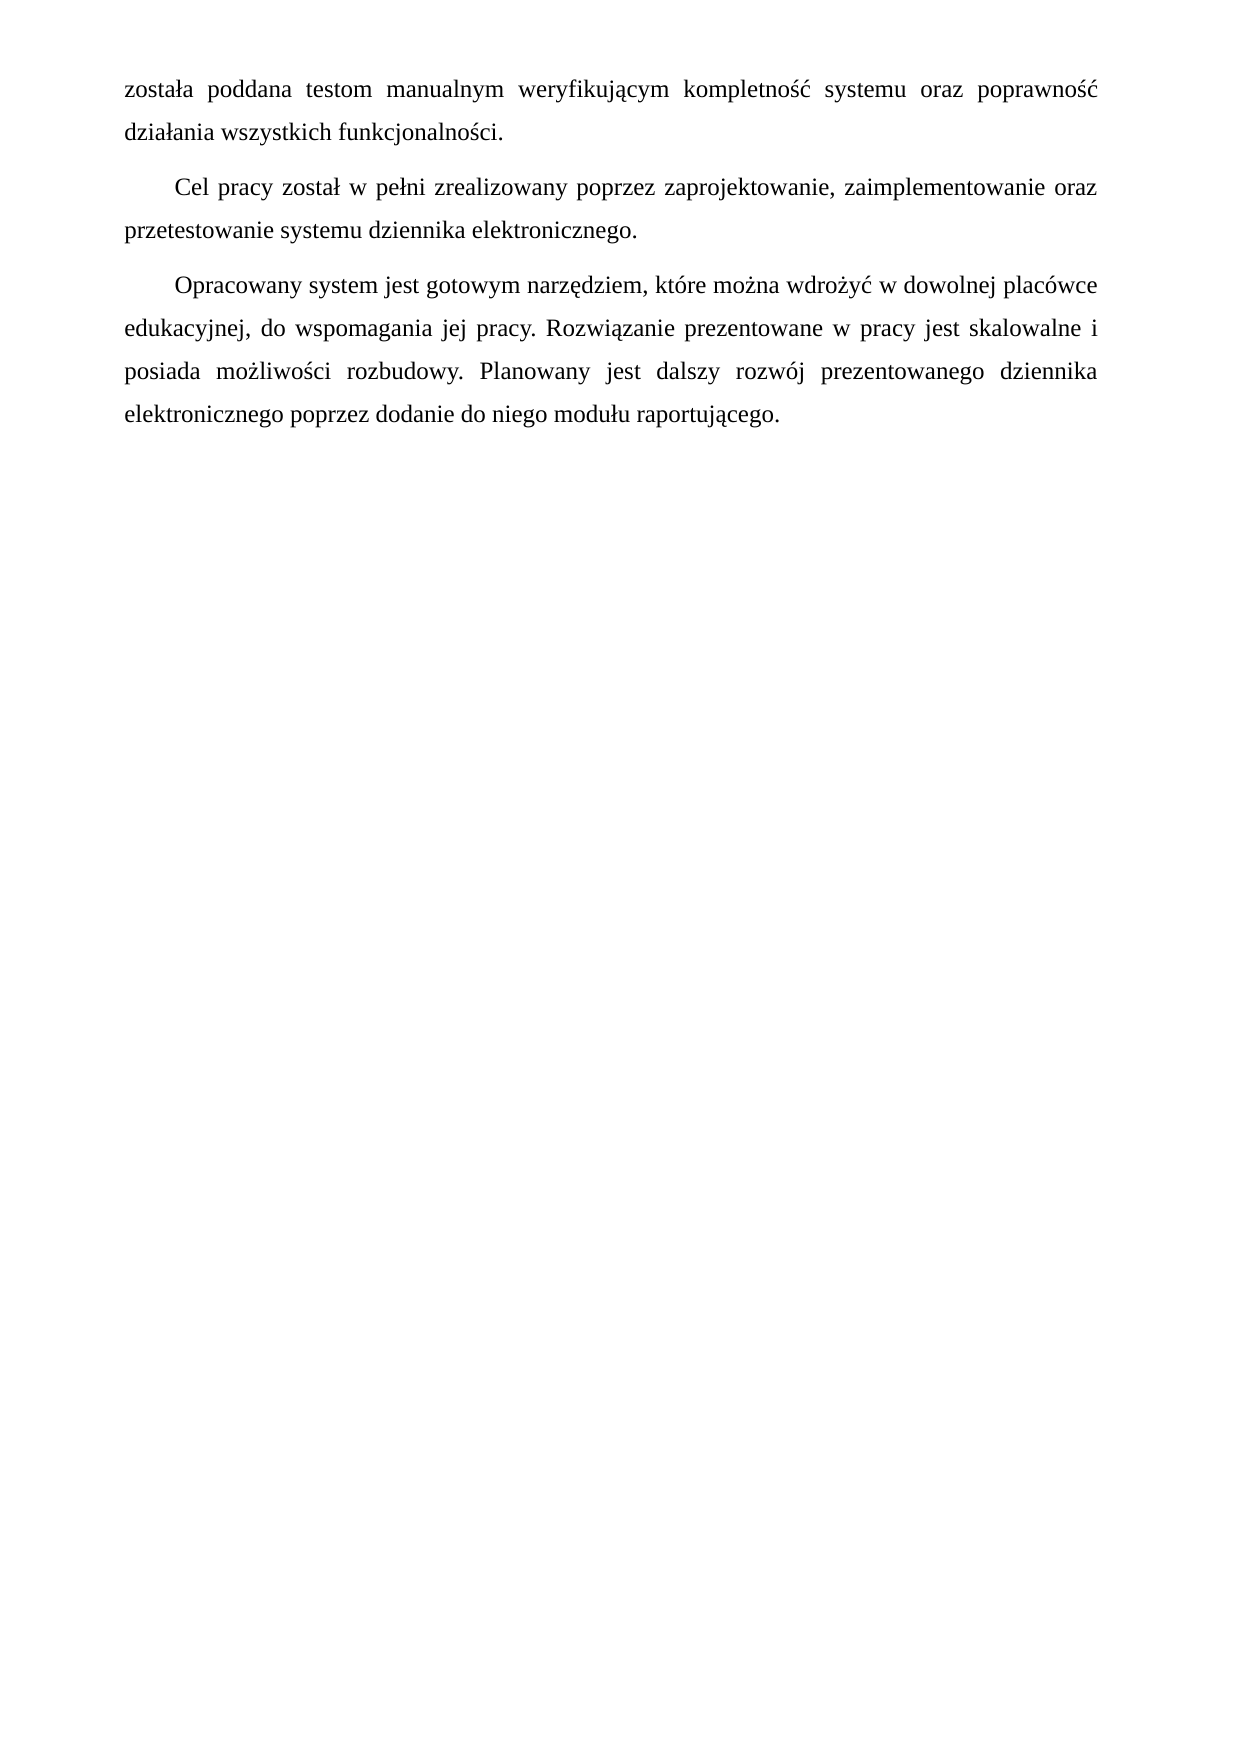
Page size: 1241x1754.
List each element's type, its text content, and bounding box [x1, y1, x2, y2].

text Opracowany system jest gotowym narzędziem, które można wdrożyć w dowolnej placówce edukacyjnej, do wspomagania jej pracy. Rozwiązanie prezentowane w pracy jest skalowalne i posiada możliwości rozbudowy. Planowany jest dalszy rozwój prezentowanego dziennika elektronicznego poprzez dodanie do niego modułu raportującego. [124, 270, 1098, 428]
text została poddana testom manualnym weryfikującym kompletność systemu oraz poprawność działania wszystkich funkcjonalności. [124, 74, 1098, 146]
text Cel pracy został w pełni zrealizowany poprzez zaprojektowanie, zaimplementowanie oraz przetestowanie systemu dziennika elektronicznego. [124, 172, 1098, 244]
